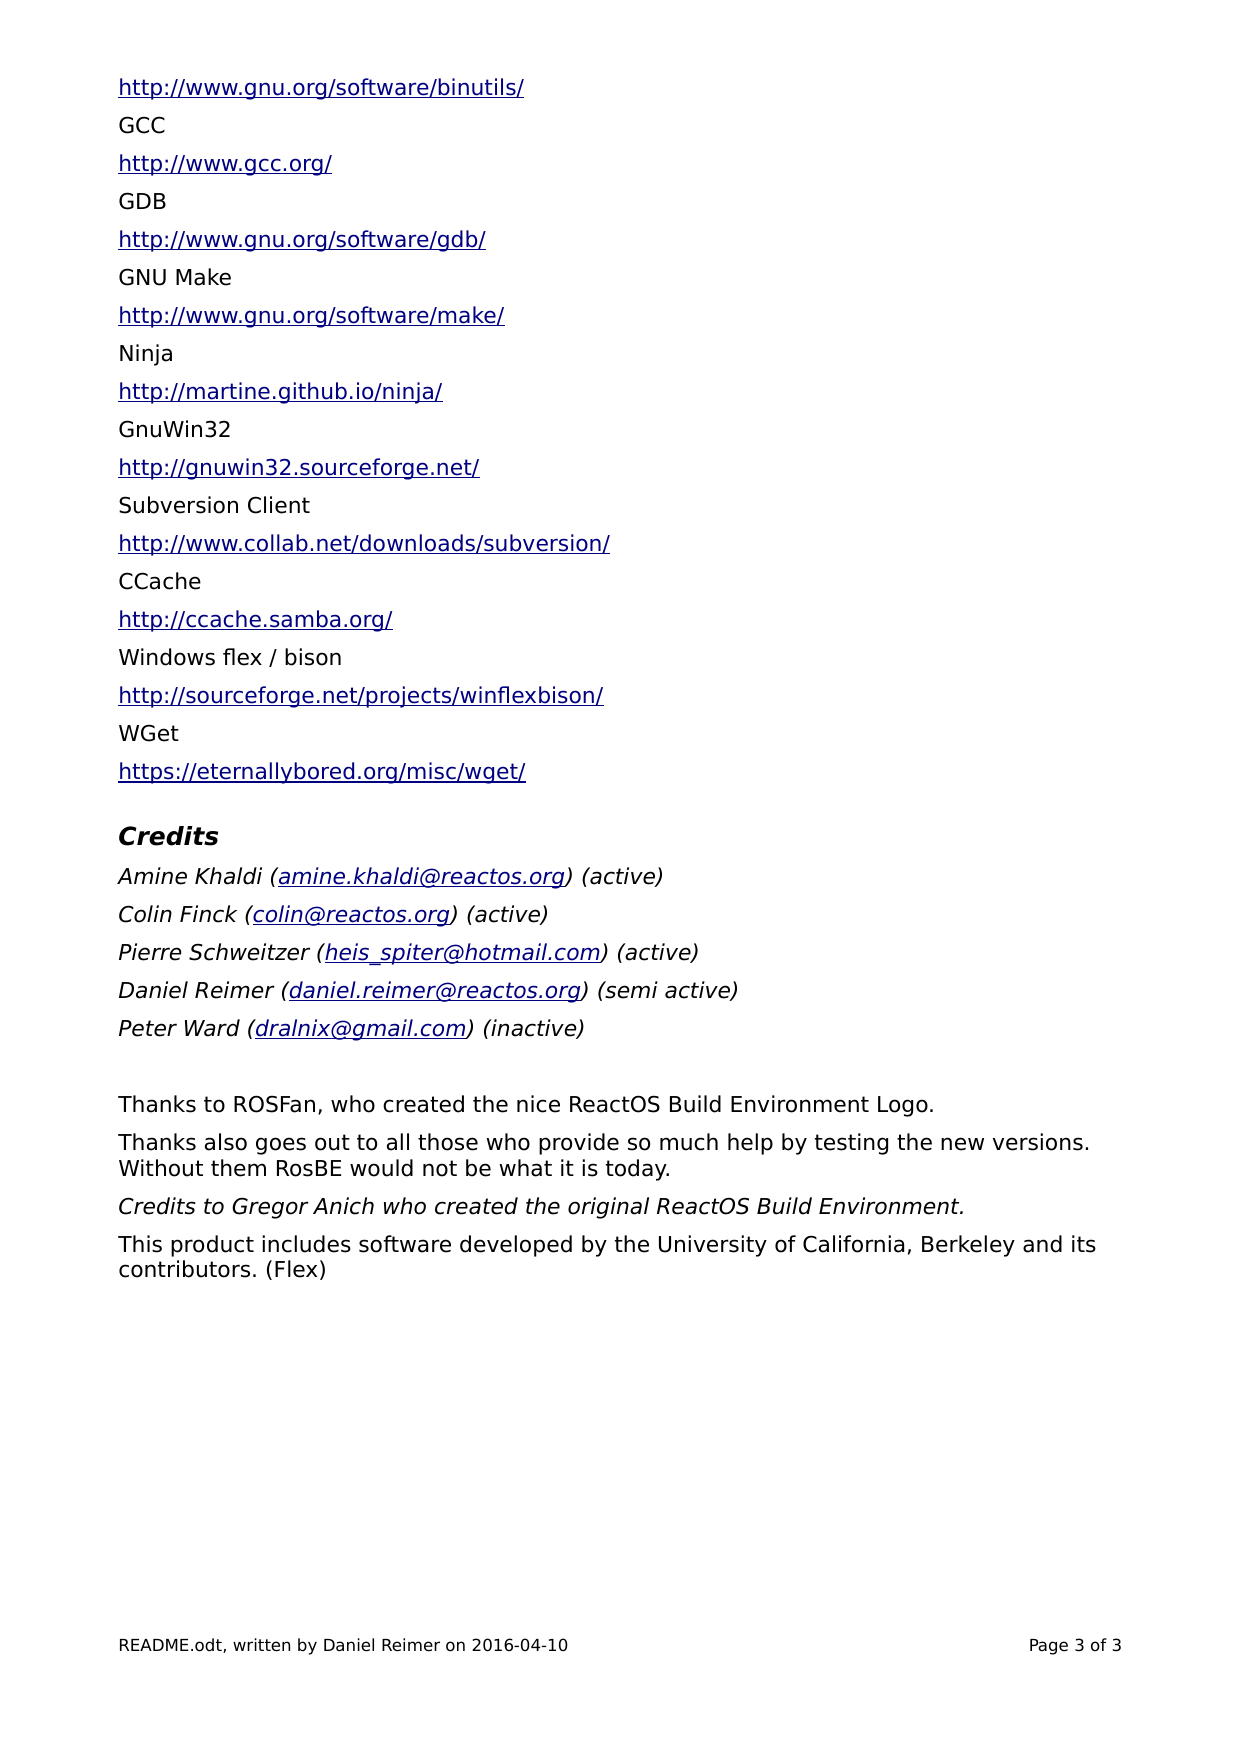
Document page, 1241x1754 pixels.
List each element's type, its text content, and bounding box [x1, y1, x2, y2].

text GNU Make [118, 265, 1122, 291]
text http://www.gnu.org/software/binutils/ [118, 75, 1122, 101]
text Colin Finck (colin@reactos.org) (active) [118, 902, 1122, 928]
text WGet [118, 721, 1122, 747]
text Thanks to ROSFan, who created the nice ReactOS Build Environment Logo. [118, 1092, 1122, 1118]
text Amine Khaldi (amine.khaldi@reactos.org) (active) [118, 864, 1122, 889]
text Thanks also goes out to all those who provide so much help by testing the new versions. Without them RosBE would not be what it is today. [118, 1130, 1122, 1181]
text CCache [118, 569, 1122, 595]
text Daniel Reimer (daniel.reimer@reactos.org) (semi active) [118, 978, 1122, 1004]
text http://gnuwin32.sourceforge.net/ [118, 455, 1122, 481]
text This product includes software developed by the University of California, Berkeley and its contributors. (Flex) [118, 1232, 1122, 1283]
text GCC [118, 113, 1122, 138]
text GDB [118, 189, 1122, 214]
text Peter Ward (dralnix@gmail.com) (inactive) [118, 1016, 1122, 1042]
text http://www.gnu.org/software/make/ [118, 303, 1122, 329]
text http://ccache.samba.org/ [118, 607, 1122, 633]
text http://www.gnu.org/software/gdb/ [118, 227, 1122, 253]
text http://www.collab.net/downloads/subversion/ [118, 531, 1122, 557]
text http://www.gcc.org/ [118, 151, 1122, 177]
subtitle Credits [118, 822, 1122, 852]
text http://sourceforge.net/projects/winflexbison/ [118, 683, 1122, 709]
text https://eternallybored.org/misc/wget/ [118, 759, 1122, 785]
text Subversion Client [118, 493, 1122, 519]
text Credits to Gregor Anich who created the original ReactOS Build Environment. [118, 1194, 1122, 1219]
text Windows flex / bison [118, 645, 1122, 671]
text http://martine.github.io/ninja/ [118, 379, 1122, 405]
text Pierre Schweitzer (heis_spiter@hotmail.com) (active) [118, 940, 1122, 966]
text Ninja [118, 341, 1122, 367]
text GnuWin32 [118, 417, 1122, 443]
